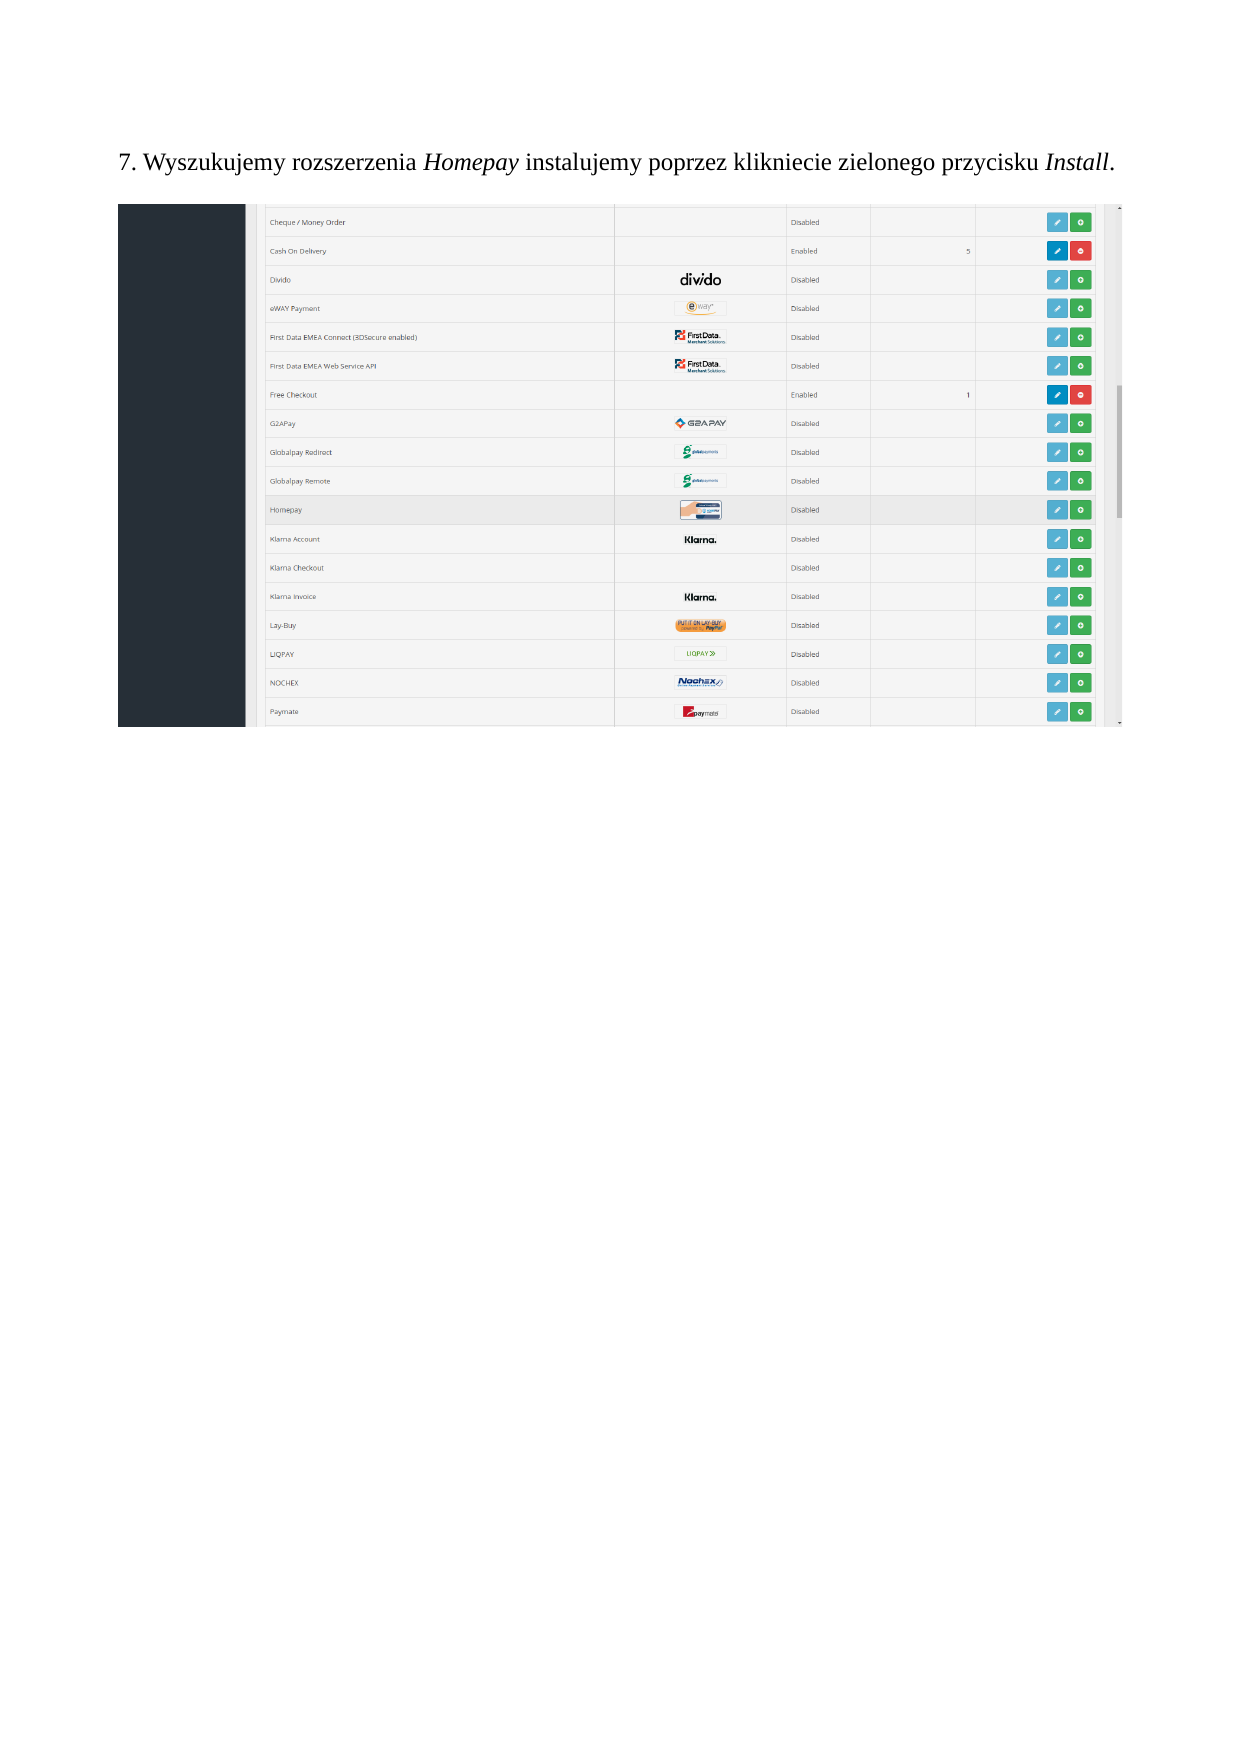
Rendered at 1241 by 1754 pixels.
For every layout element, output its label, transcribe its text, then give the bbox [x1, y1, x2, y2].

text 7. Wyszukujemy rozszerzenia Homepay instalujemy poprzez klikniecie zielonego przycisku Install. [118, 147, 1122, 176]
picture [118, 204, 1123, 727]
